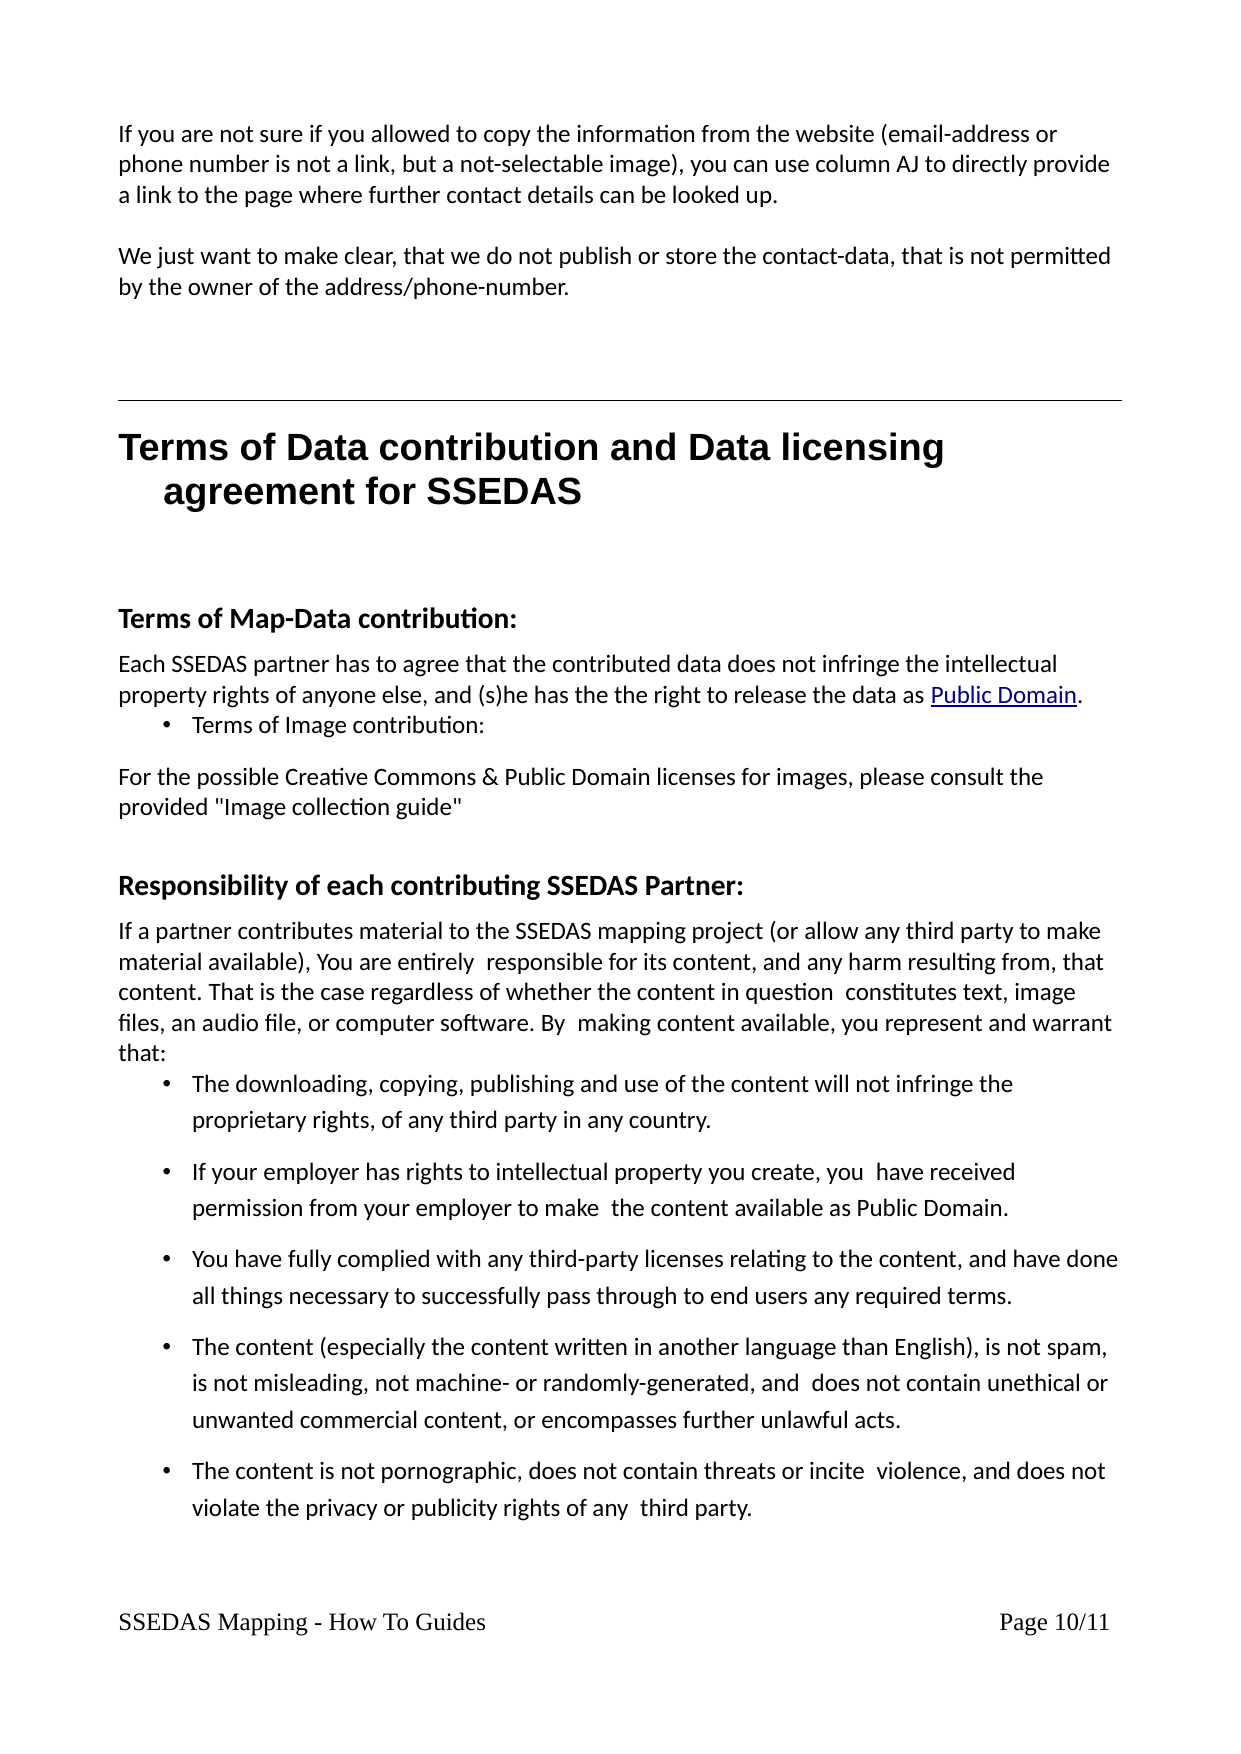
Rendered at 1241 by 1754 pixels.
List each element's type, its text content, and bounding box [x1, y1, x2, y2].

list The downloading, copying, publishing and use of the content will not infringe the proprietary rights, of any third party in any country. [162, 1068, 1122, 1135]
text We just want to make clear, that we do not publish or store the contact-data, that is not permitted by the owner of the address/phone-number. [118, 240, 1122, 301]
subtitle Responsibility of each contributing SSEDAS Partner: [118, 867, 1122, 903]
text If you are not sure if you allowed to copy the information from the website (email-address or phone number is not a link, but a not-selectable image), you can use column AJ to directly provide a link to the page where further contact details can be looked up. [118, 118, 1122, 210]
subtitle Terms of Map-Data contribution: [118, 600, 1122, 636]
list Terms of Image contribution: [162, 710, 1122, 740]
subtitle Terms of Data contribution and Data licensing agreement for SSEDAS [118, 425, 1122, 512]
text Each SSEDAS partner has to agree that the contributed data does not infringe the intellectual property rights of anyone else, and (s)he has the the right to release the data as Public Domain. [118, 649, 1122, 710]
text For the possible Creative Commons & Public Domain licenses for images, please consult the provided "Image collection guide" [118, 761, 1122, 822]
list The content is not pornographic, does not contain threats or incite violence, and does not violate the privacy or publicity rights of any third party. [162, 1455, 1122, 1522]
text If a partner contributes material to the SSEDAS mapping project (or allow any third party to make material available), You are entirely responsible for its content, and any harm resulting from, that content. That is the case regardless of whether the content in question constitutes text, image files, an audio file, or computer software. By making content available, you represent and warrant that: [118, 915, 1122, 1068]
list The content (especially the content written in another language than English), is not spam, is not misleading, not machine- or randomly-generated, and does not contain unethical or unwanted commercial content, or encompasses further unlawful acts. [162, 1331, 1122, 1435]
list You have fully complied with any third-party licenses relating to the content, and have done all things necessary to successfully pass through to end users any required terms. [162, 1243, 1122, 1310]
list If your employer has rights to intellectual property you create, you have received permission from your employer to make the content available as Public Domain. [162, 1156, 1122, 1223]
